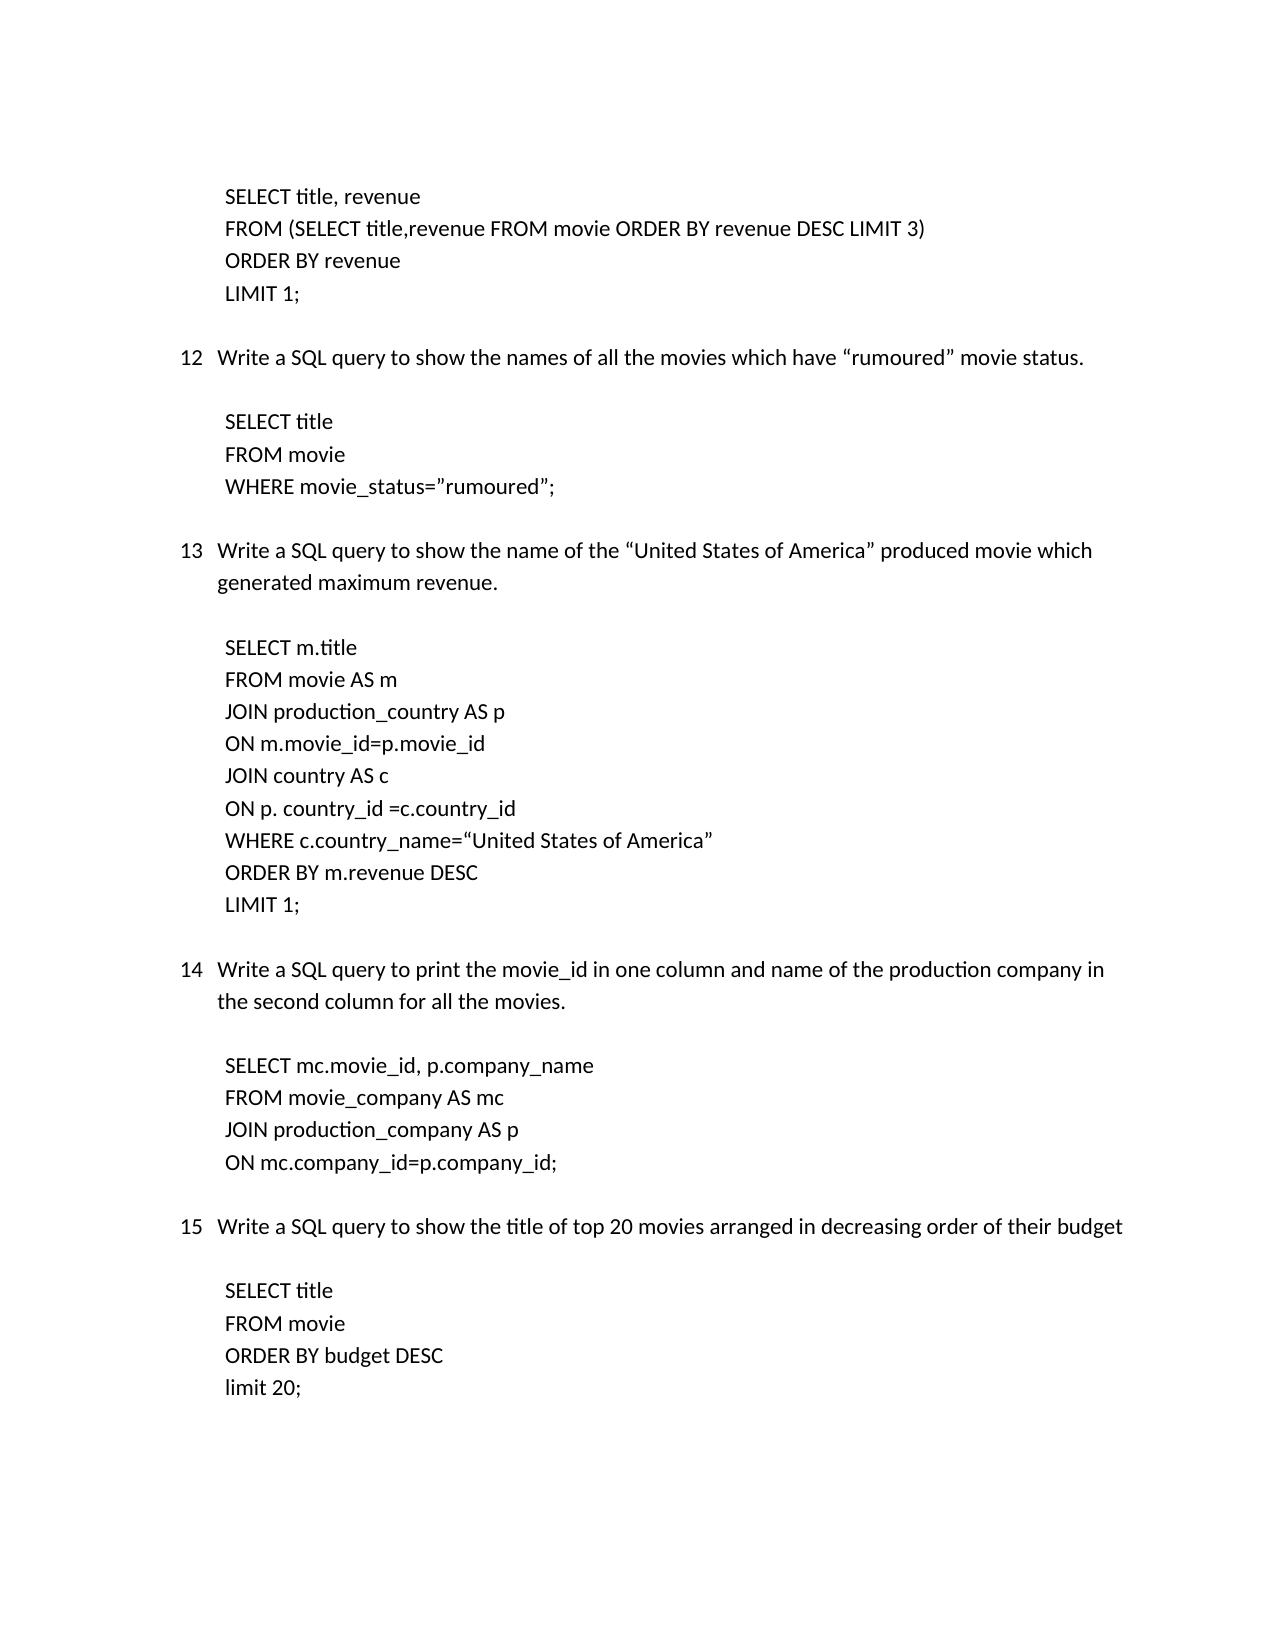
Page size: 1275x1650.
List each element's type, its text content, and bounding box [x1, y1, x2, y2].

list Write a SQL query to show the names of all the movies which have “rumoured” movie status. [179, 343, 1125, 371]
list JOIN country AS c ON p. country_id =c.country_id [225, 762, 1125, 822]
list SELECT mc.movie_id, p.company_name [225, 1051, 1125, 1079]
list ORDER BY budget DESC [225, 1341, 1125, 1369]
list Write a SQL query to show the name of the “United States of America” produced movie which generated maximum revenue. [179, 536, 1125, 596]
list FROM movie [225, 1309, 1125, 1337]
list SELECT title [225, 1277, 1125, 1304]
list FROM (SELECT title,revenue FROM movie ORDER BY revenue DESC LIMIT 3) ORDER BY revenue LIMIT 1; [225, 214, 1125, 307]
list SELECT m.title FROM movie AS m JOIN production_country AS p ON m.movie_id=p.movie_id [225, 633, 1125, 757]
list WHERE c.country­_name=“United States of America” ORDER BY m.revenue DESC LIMIT 1; [225, 826, 1125, 918]
list Write a SQL query to show the title of top 20 movies arranged in decreasing order of their budget [179, 1212, 1125, 1240]
list limit 20; [225, 1373, 1125, 1401]
list SELECT title, revenue [225, 182, 1125, 210]
list Write a SQL query to print the movie_id in one column and name of the production company in the second column for all the movies. [179, 955, 1125, 1015]
list SELECT title FROM movie WHERE movie_status=”rumoured”; [225, 407, 1125, 500]
list FROM movie_company AS mc JOIN production_company AS p [225, 1083, 1125, 1144]
list ON mc.company_id=p.company_id; [225, 1148, 1125, 1176]
